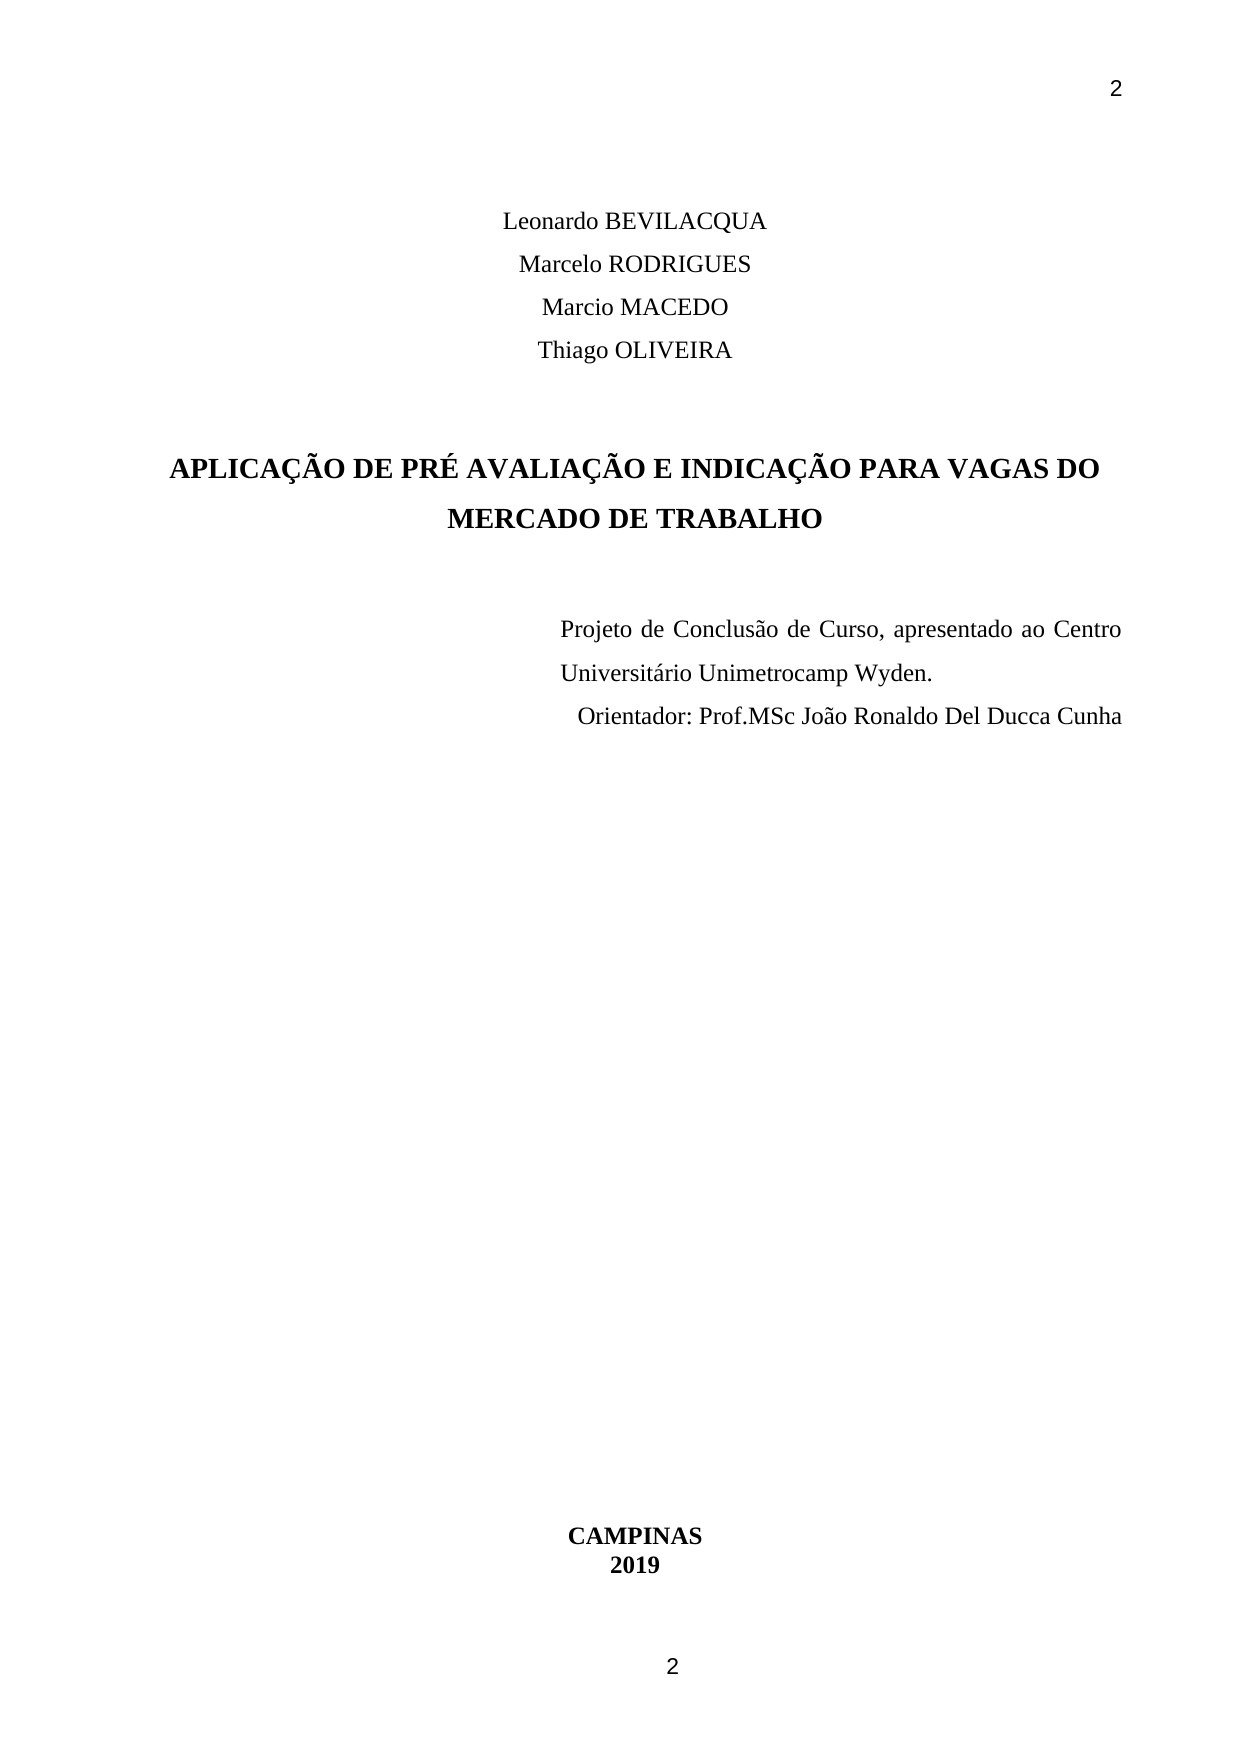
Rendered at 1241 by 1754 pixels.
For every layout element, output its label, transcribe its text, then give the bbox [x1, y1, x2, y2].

text Leonardo BEVILACQUA Marcelo RODRIGUES Marcio MACEDO Thiago OLIVEIRA [148, 206, 1122, 407]
title APLICAÇÃO DE PRÉ AVALIAÇÃO E INDICAÇÃO PARA VAGAS DO MERCADO DE TRABALHO [148, 451, 1122, 585]
text Projeto de Conclusão de Curso, apresentado ao Centro Universitário Unimetrocamp Wyden. [560, 614, 1122, 686]
title CAMPINAS 2019 [148, 1521, 1122, 1579]
text Orientador: Prof.MSc João Ronaldo Del Ducca Cunha [560, 701, 1122, 729]
